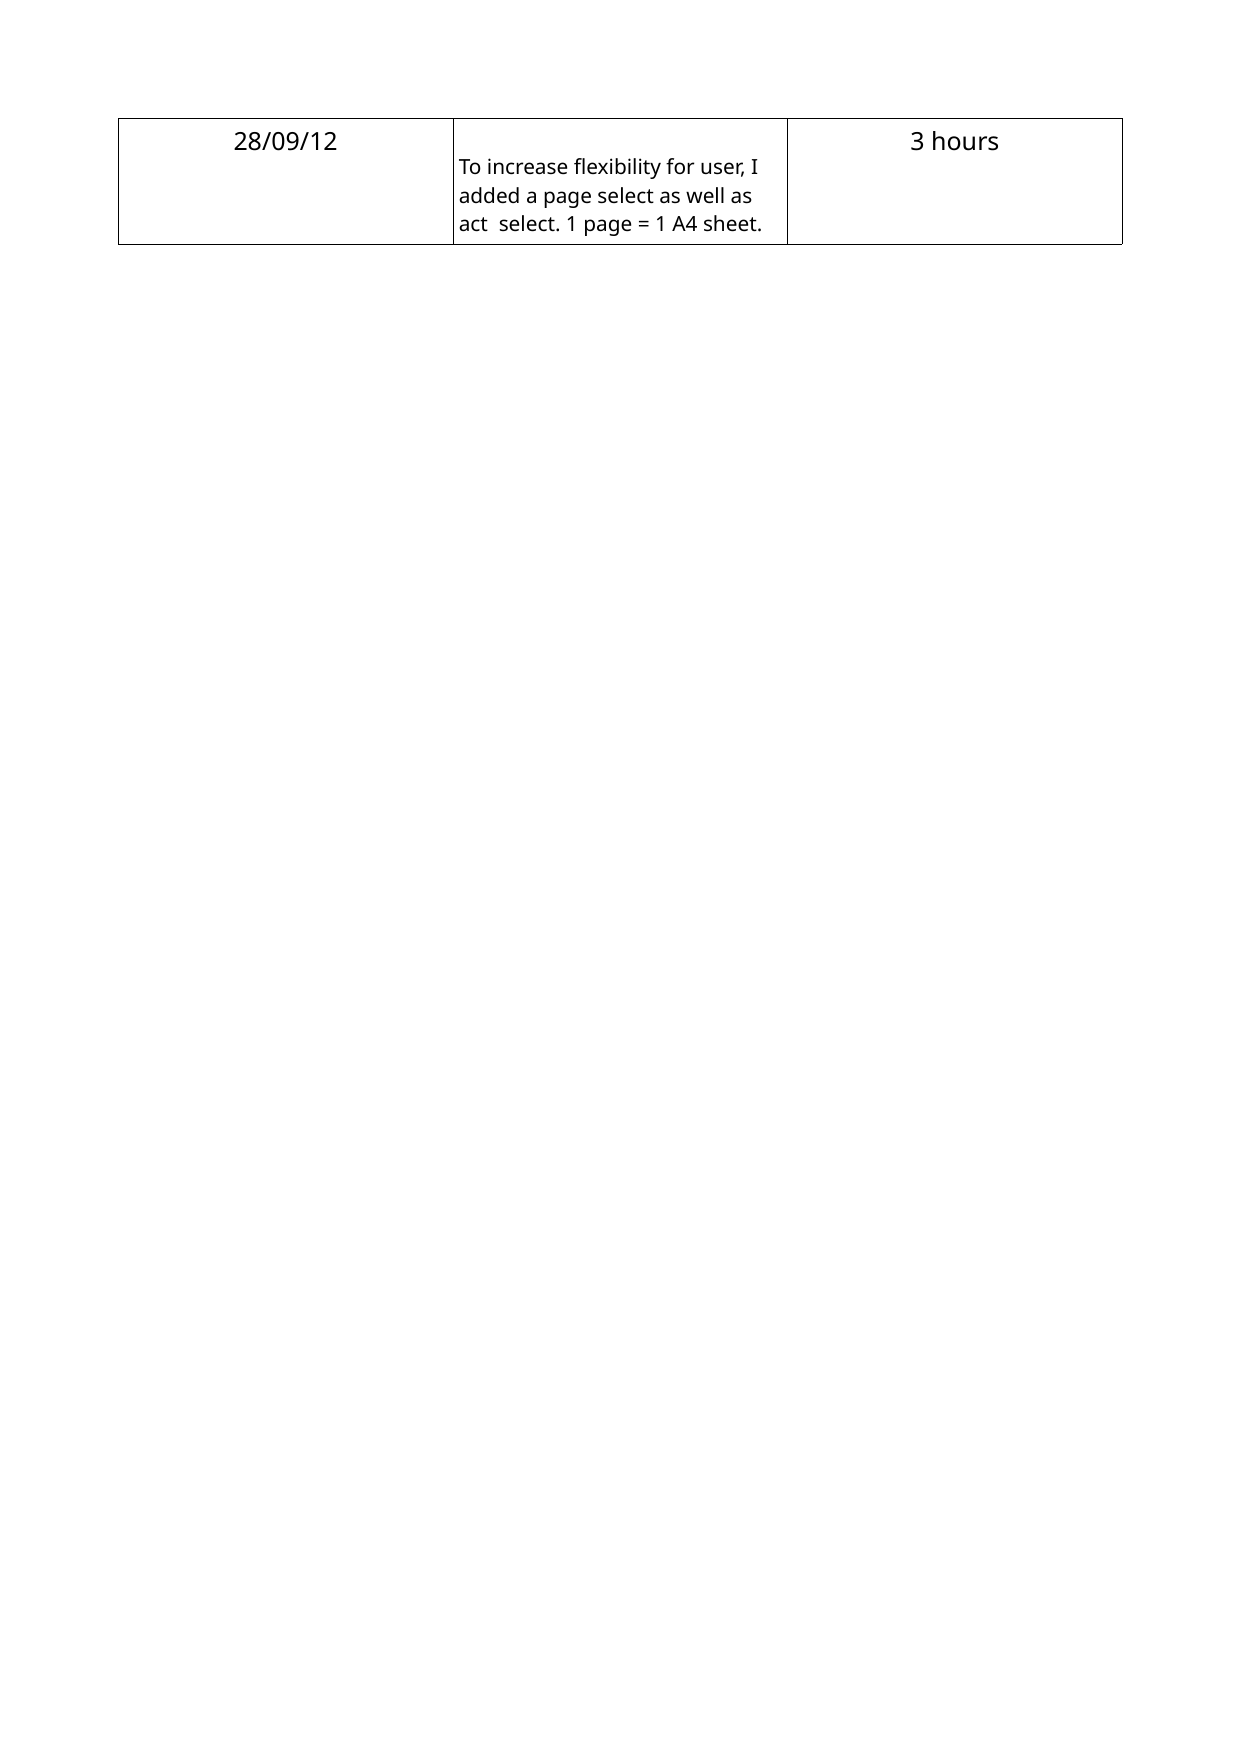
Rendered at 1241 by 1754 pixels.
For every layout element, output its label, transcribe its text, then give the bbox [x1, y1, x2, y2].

table_cell 3 hours [788, 119, 1122, 243]
table_cell 28/09/12 [119, 119, 453, 243]
table_cell To increase flexibility for user, I added a page select as well as act select. 1 page = 1 A4 sheet. [454, 119, 787, 243]
